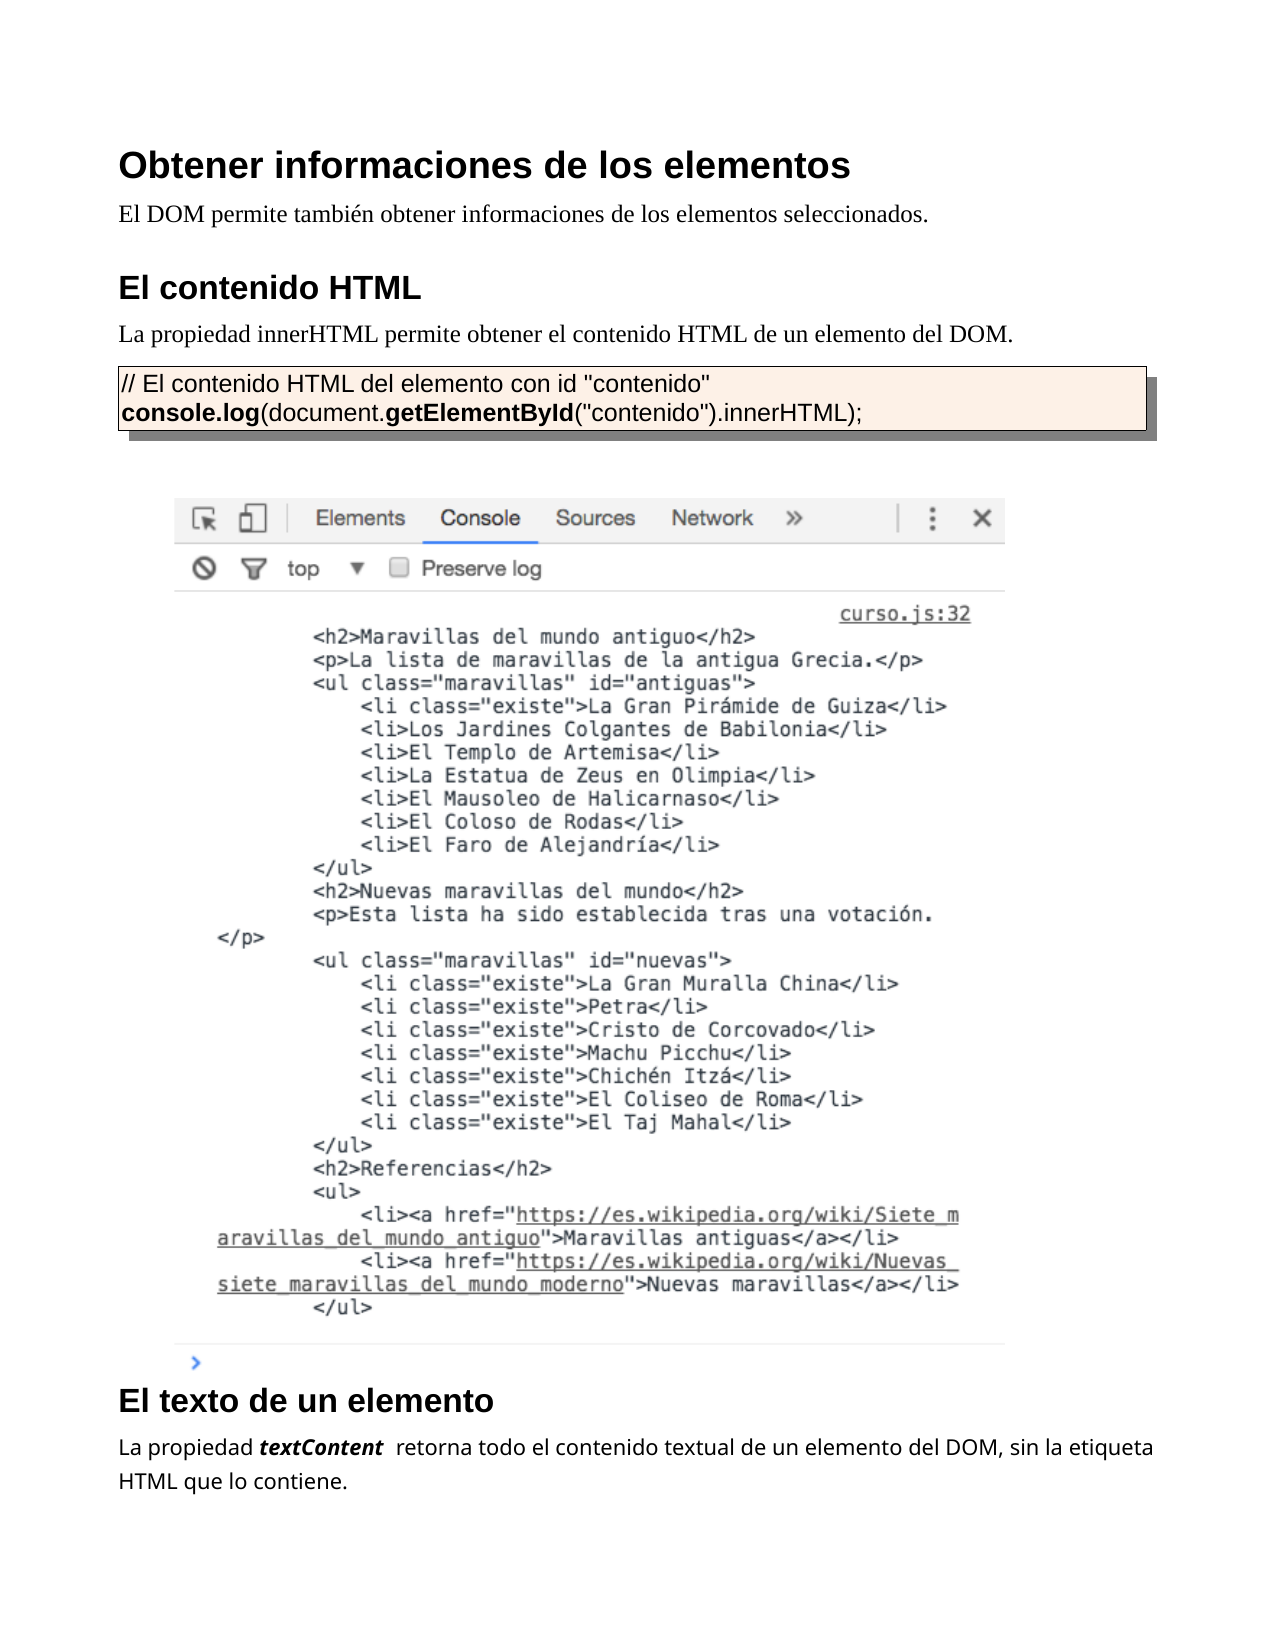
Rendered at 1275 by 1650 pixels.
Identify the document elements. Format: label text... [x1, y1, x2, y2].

text La propiedad innerHTML permite obtener el contenido HTML de un elemento del DOM. [118, 319, 1157, 348]
text console.log(document.getElementById("contenido").innerHTML); [119, 395, 1146, 430]
picture [174, 498, 1005, 1381]
text La propiedad textContent retorna todo el contenido textual de un elemento del DOM, sin la etiqueta HTML que lo contiene. [118, 1432, 1157, 1496]
text El DOM permite también obtener informaciones de los elementos seleccionados. [118, 199, 1157, 228]
text // El contenido HTML del elemento con id "contenido" [119, 367, 1146, 395]
subtitle Obtener informaciones de los elementos [118, 143, 1157, 187]
subtitle El contenido HTML [118, 268, 1157, 306]
subtitle El texto de un elemento [118, 509, 1157, 1419]
